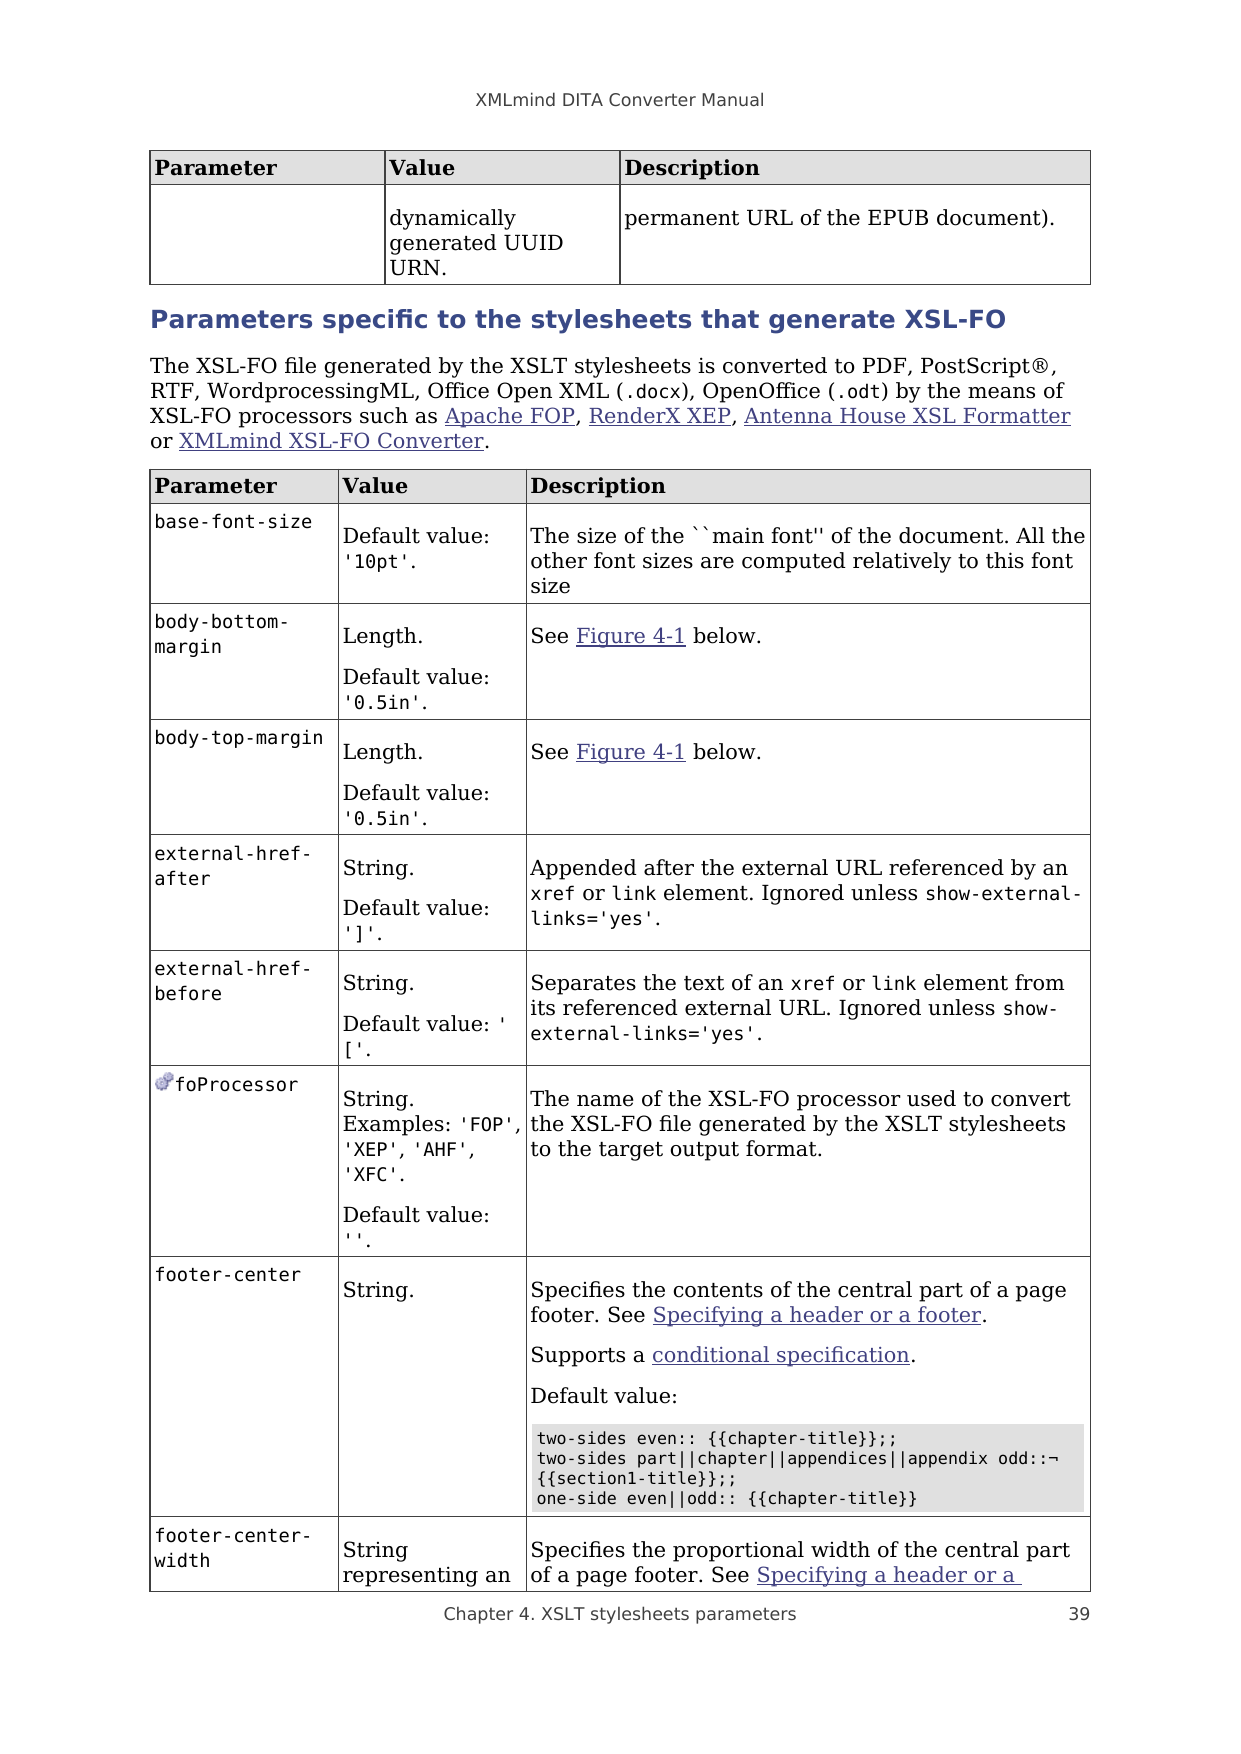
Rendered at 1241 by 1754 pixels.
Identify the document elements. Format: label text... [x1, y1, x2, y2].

text The XSL-FO file generated by the XSLT stylesheets is converted to PDF, PostScript®, RTF, WordprocessingML, Office Open XML (.docx), OpenOffice (.odt) by the means of XSL-FO processors such as Apache FOP, RenderX XEP, Antenna House XSL Formatter or XMLmind XSL-FO Converter. [150, 353, 1090, 453]
table_cell base-font-size [151, 504, 338, 603]
table_cell dynamically generated UUID URN. [386, 185, 619, 284]
table_cell external-href-before [151, 951, 338, 1065]
table_cell The size of the ``main font'' of the document. All the other font sizes are computed relatively to this font size [527, 504, 1090, 603]
table_cell Specifies the contents of the central part of a page footer. See Specifying a header or a footer. Supports a conditional specification. Default value: two-sides even:: {{chapter-title}};; two-sides part||chapter||appendices||appendix odd::¬ {{section1-title}};; one-side even||odd:: {{chapter-title}} [527, 1257, 1090, 1516]
text Parameters specific to the stylesheets that generate XSL-FO [150, 304, 1090, 334]
table_cell foProcessor [151, 1066, 338, 1256]
table_header Description [621, 151, 1090, 184]
table_cell Length. Default value: '0.5in'. [339, 604, 526, 718]
table_cell footer-center [151, 1257, 338, 1516]
table_cell The name of the XSL-FO processor used to convert the XSL-FO file generated by the XSLT stylesheets to the target output format. [527, 1066, 1090, 1256]
table_header Value [386, 151, 619, 184]
table_header Value [339, 470, 526, 503]
table_cell String. Default value: ' ['. [339, 951, 526, 1065]
table_cell String. Examples: 'FOP', 'XEP', 'AHF', 'XFC'. Default value: ''. [339, 1066, 526, 1256]
table_cell permanent URL of the EPUB document). [621, 185, 1090, 284]
table_cell external-href-after [151, 835, 338, 950]
table_header Parameter [151, 151, 384, 184]
table_header Description [527, 470, 1090, 503]
table_cell body-top-margin [151, 720, 338, 834]
table_cell String representing an [339, 1517, 526, 1591]
table_cell String. [339, 1257, 526, 1516]
table_cell Default value: '10pt'. [339, 504, 526, 603]
table_cell Appended after the external URL referenced by an xref or link element. Ignored unless show-external-links='yes'. [527, 835, 1090, 950]
table_cell Length. Default value: '0.5in'. [339, 720, 526, 834]
table_cell Separates the text of an xref or link element from its referenced external URL. Ignored unless show-external-links='yes'. [527, 951, 1090, 1065]
table_cell See Figure 4-1 below. [527, 720, 1090, 834]
table_cell String. Default value: ']'. [339, 835, 526, 950]
table_header Parameter [151, 470, 338, 503]
table_cell [151, 185, 384, 284]
table_cell footer-center-width [151, 1517, 338, 1591]
table_cell Specifies the proportional width of the central part of a page footer. See Specifying a header or a [527, 1517, 1090, 1591]
picture [154, 1071, 175, 1092]
table_cell See Figure 4-1 below. [527, 604, 1090, 718]
table_cell body-bottom-margin [151, 604, 338, 718]
